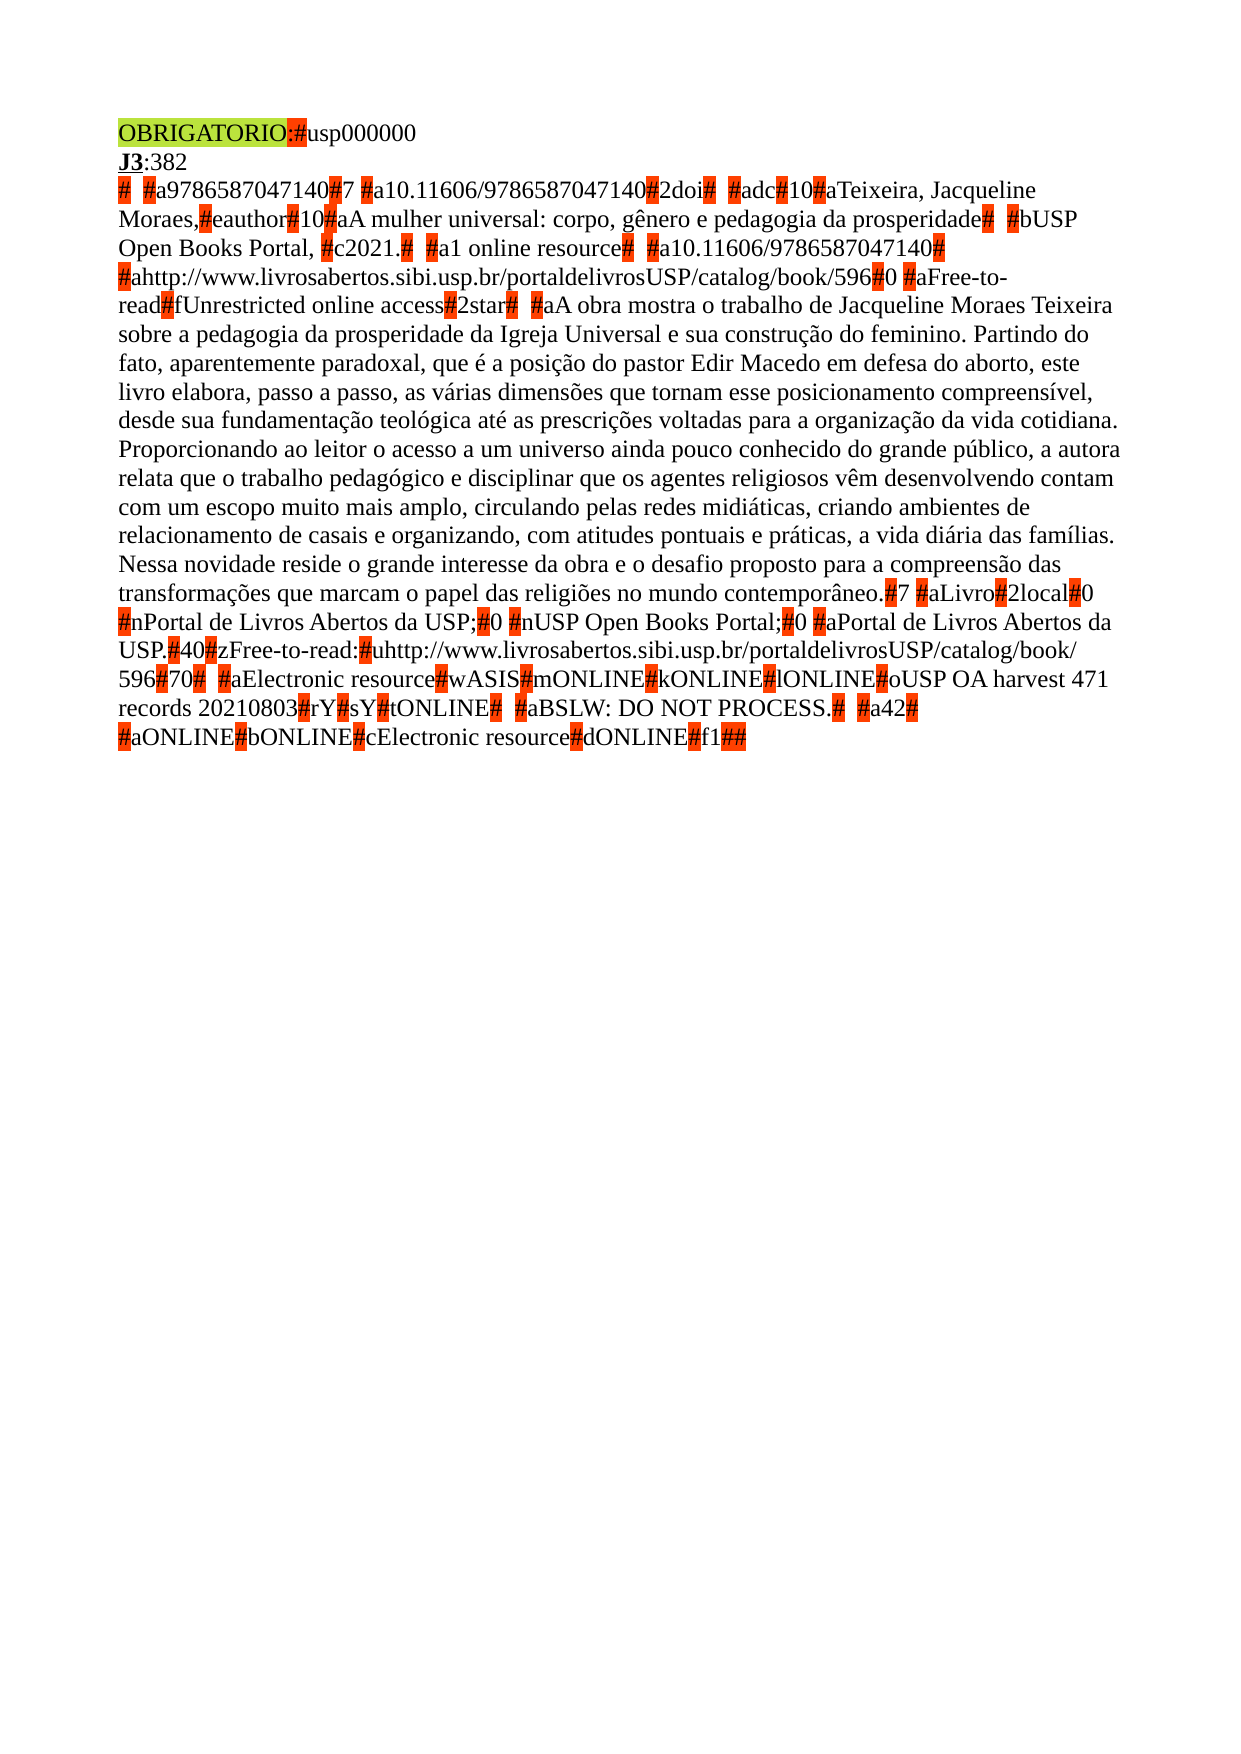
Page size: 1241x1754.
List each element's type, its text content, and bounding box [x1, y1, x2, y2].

text # #a9786587047140#7 #a10.11606/9786587047140#2doi# #adc#10#aTeixeira, Jacqueline Moraes,#eauthor#10#aA mulher universal: corpo, gênero e pedagogia da prosperidade# #bUSP Open Books Portal, #c2021.# #a1 online resource# #a10.11606/9786587047140# #ahttp://www.livrosabertos.sibi.usp.br/portaldelivrosUSP/catalog/book/596#0 #aFree-to-read#fUnrestricted online access#2star# #aA obra mostra o trabalho de Jacqueline Moraes Teixeira sobre a pedagogia da prosperidade da Igreja Universal e sua construção do feminino. Partindo do fato, aparentemente paradoxal, que é a posição do pastor Edir Macedo em defesa do aborto, este livro elabora, passo a passo, as várias dimensões que tornam esse posicionamento compreensível, desde sua fundamentação teológica até as prescrições voltadas para a organização da vida cotidiana. Proporcionando ao leitor o acesso a um universo ainda pouco conhecido do grande público, a autora relata que o trabalho pedagógico e disciplinar que os agentes religiosos vêm desenvolvendo contam com um escopo muito mais amplo, circulando pelas redes midiáticas, criando ambientes de relacionamento de casais e organizando, com atitudes pontuais e práticas, a vida diária das famílias. Nessa novidade reside o grande interesse da obra e o desafio proposto para a compreensão das transformações que marcam o papel das religiões no mundo contemporâneo.#7 #aLivro#2local#0 #nPortal de Livros Abertos da USP;#0 #nUSP Open Books Portal;#0 #aPortal de Livros Abertos da USP.#40#zFree-to-read:#uhttp://www.livrosabertos.sibi.usp.br/portaldelivrosUSP/catalog/book/596#70# #aElectronic resource#wASIS#mONLINE#kONLINE#lONLINE#oUSP OA harvest 471 records 20210803#rY#sY#tONLINE# #aBSLW: DO NOT PROCESS.# #a42# #aONLINE#bONLINE#cElectronic resource#dONLINE#f1## [118, 176, 1122, 751]
text OBRIGATORIO:#usp000000 [118, 118, 1122, 147]
text J3:382 [118, 147, 1122, 176]
